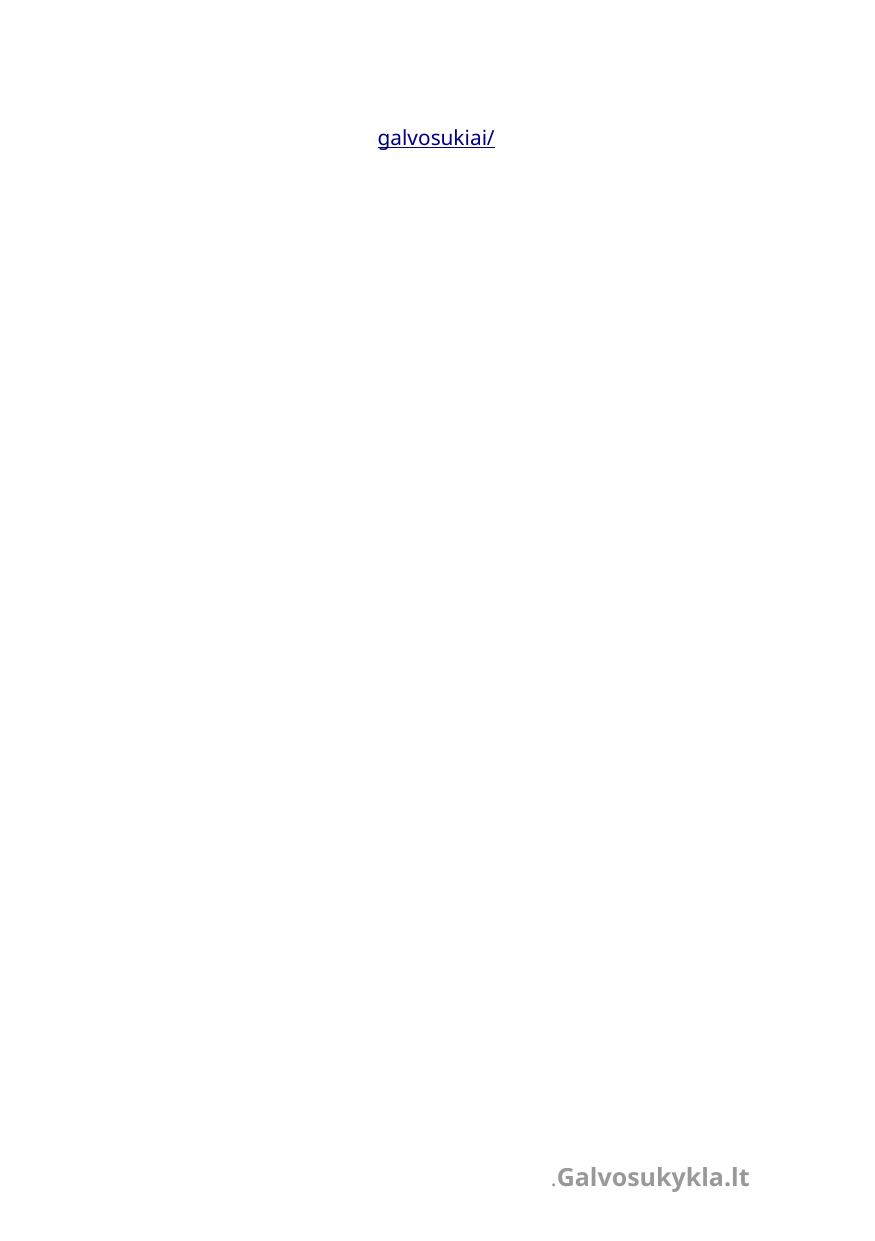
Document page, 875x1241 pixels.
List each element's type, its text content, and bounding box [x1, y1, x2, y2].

text galvosukiai/ [71, 118, 813, 152]
